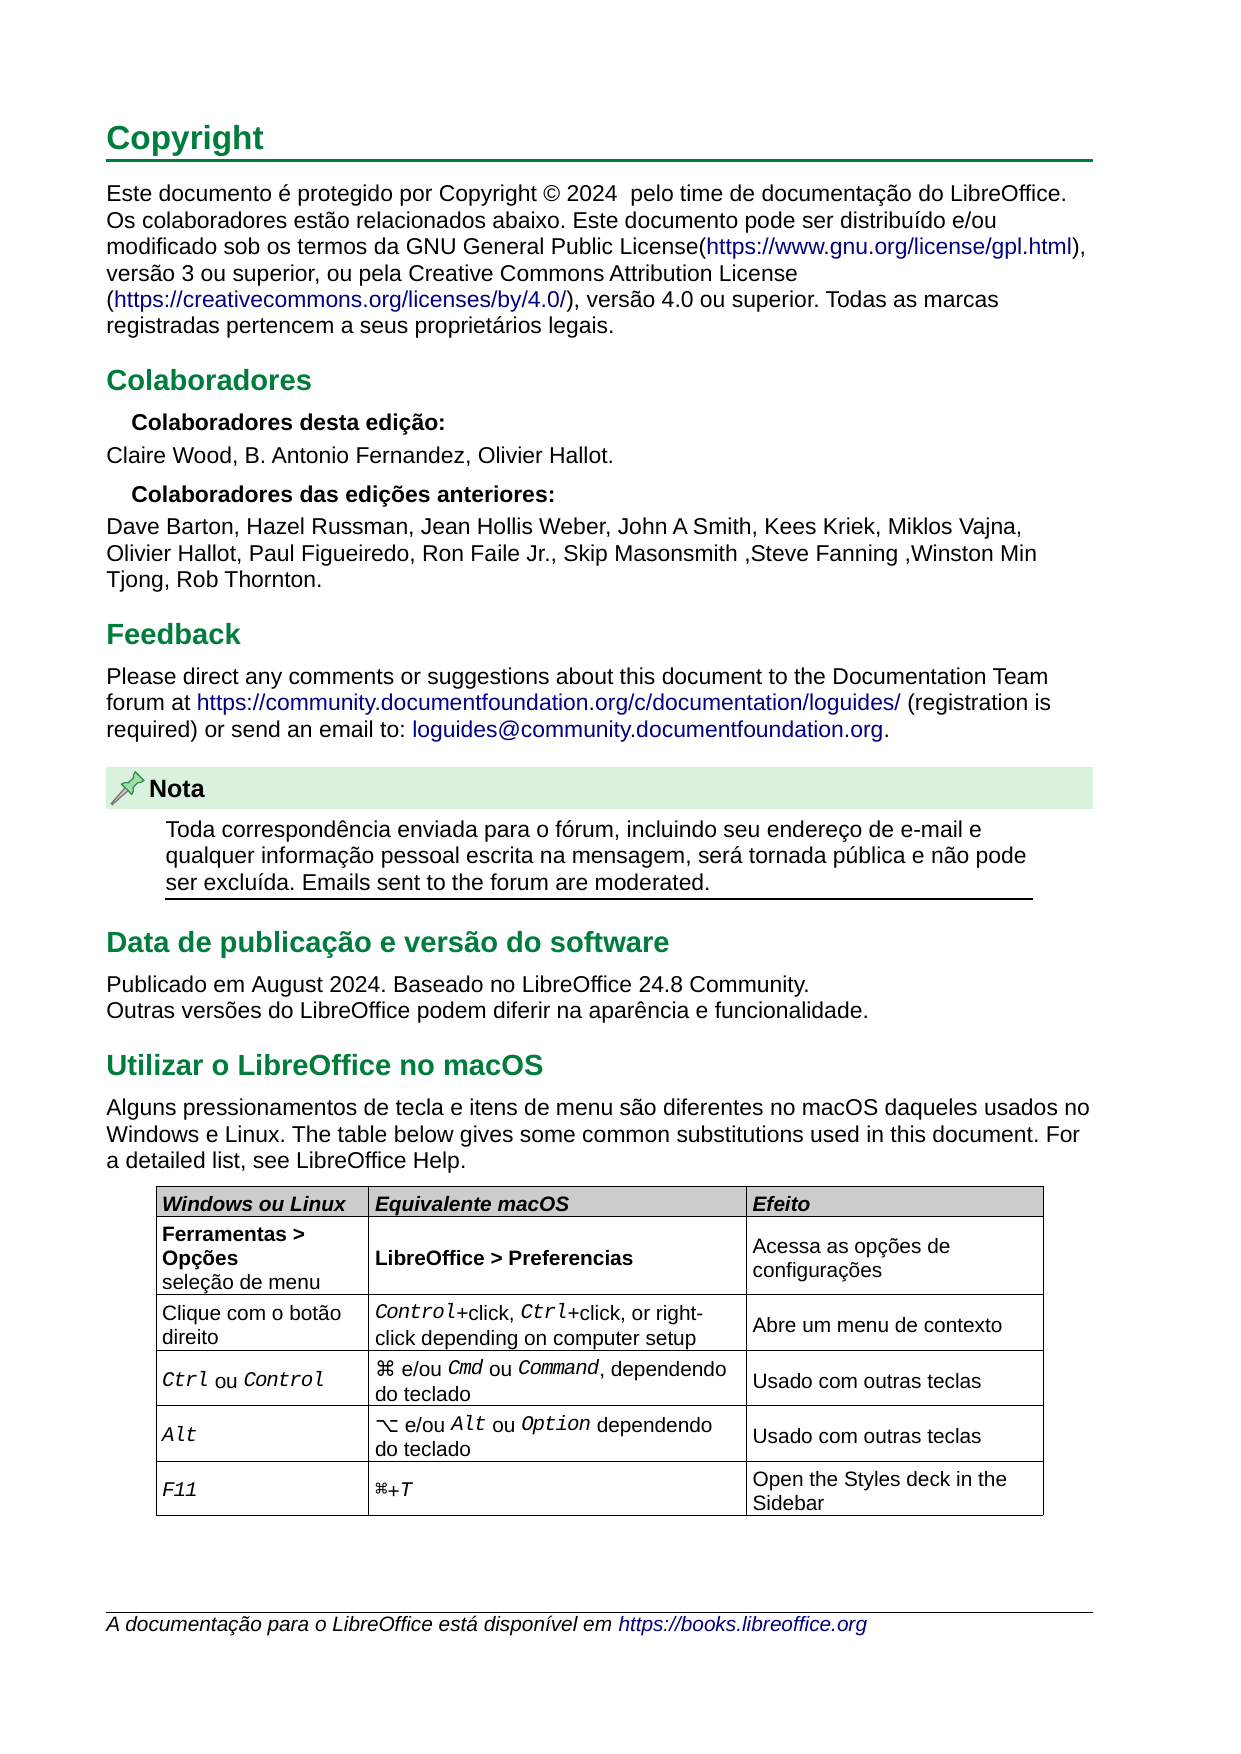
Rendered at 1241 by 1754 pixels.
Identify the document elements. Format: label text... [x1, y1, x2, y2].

text Colaboradores desta edição: [131, 409, 1093, 436]
table_cell ⌘+T [369, 1462, 746, 1515]
subtitle Feedback [106, 617, 1093, 651]
text Alguns pressionamentos de tecla e itens de menu são diferentes no macOS daqueles usados no Windows e Linux. The table below gives some common substitutions used in this document. For a detailed list, see LibreOffice Help. [106, 1094, 1093, 1173]
table_cell Alt [157, 1406, 368, 1461]
table_cell Ferramentas > Opções seleção de menu [157, 1217, 368, 1294]
table_cell Control+click, Ctrl+click, or right-click depending on computer setup [369, 1295, 746, 1349]
subtitle Colaboradores [106, 363, 1093, 397]
text Dave Barton, Hazel Russman, Jean Hollis Weber, John A Smith, Kees Kriek, Miklos Vajna, Olivier Hallot, Paul Figueiredo, Ron Faile Jr., Skip Masonsmith ,Steve Fanning ,Winston Min Tjong, Rob Thornton. [106, 513, 1093, 592]
table_header Equivalente macOS [369, 1187, 746, 1216]
table_cell Open the Styles deck in the Sidebar [747, 1462, 1043, 1515]
text Publicado em Agosto de 2024. Baseado no LibreOffice 24.8 Community. Outras versões do LibreOffice podem diferir na aparência e funcionalidade. [106, 971, 1093, 1023]
table_header Windows ou Linux [157, 1187, 368, 1216]
table_header Efeito [747, 1187, 1043, 1216]
subtitle Nota [148, 767, 1093, 809]
text Toda correspondência enviada para o fórum, incluindo seu endereço de e-mail e qualquer informação pessoal escrita na mensagem, será tornada pública e não pode ser excluída. Emails sent to the forum are moderated. [165, 816, 1033, 898]
subtitle Utilizar o LibreOffice no macOS [106, 1048, 1093, 1082]
table_cell ⌘ e/ou Cmd ou Command, dependendo do teclado [369, 1351, 746, 1405]
table_cell Usado com outras teclas [747, 1406, 1043, 1461]
table_cell Abre um menu de contexto [747, 1295, 1043, 1349]
text Please direct any comments or suggestions about this document to the Documentation Team forum at https://community.documentfoundation.org/c/documentation/loguides/ (registration is required) or send an email to: loguides@community.documentfoundation.org. [106, 663, 1093, 742]
text Claire Wood, B. Antonio Fernandez, Olivier Hallot. [106, 442, 1093, 468]
text Este documento é protegido por Copyright © 2024 pelo time de documentação do LibreOffice. Os colaboradores estão relacionados abaixo. Este documento pode ser distribuído e/ou modificado sob os termos da GNU General Public License(https://www.gnu.org/license/gpl.html), versão 3 ou superior, ou pela Creative Commons Attribution License (https://creativecommons.org/licenses/by/4.0/), versão 4.0 ou superior. Todas as marcas registradas pertencem a seus proprietários legais. [106, 180, 1093, 338]
subtitle Data de publicação e versão do software [106, 925, 1093, 958]
table_cell F11 [157, 1462, 368, 1515]
text Colaboradores das edições anteriores: [131, 481, 1093, 507]
table_cell LibreOffice > Preferencias [369, 1217, 746, 1294]
table_cell Clique com o botão direito [157, 1295, 368, 1349]
table_cell ⌥ e/ou Alt ou Option dependendo do teclado [369, 1406, 746, 1461]
table_cell Ctrl ou Control [157, 1351, 368, 1405]
table_cell Acessa as opções de configurações [747, 1217, 1043, 1294]
table_cell Usado com outras teclas [747, 1351, 1043, 1405]
subtitle Copyright [106, 118, 1093, 159]
